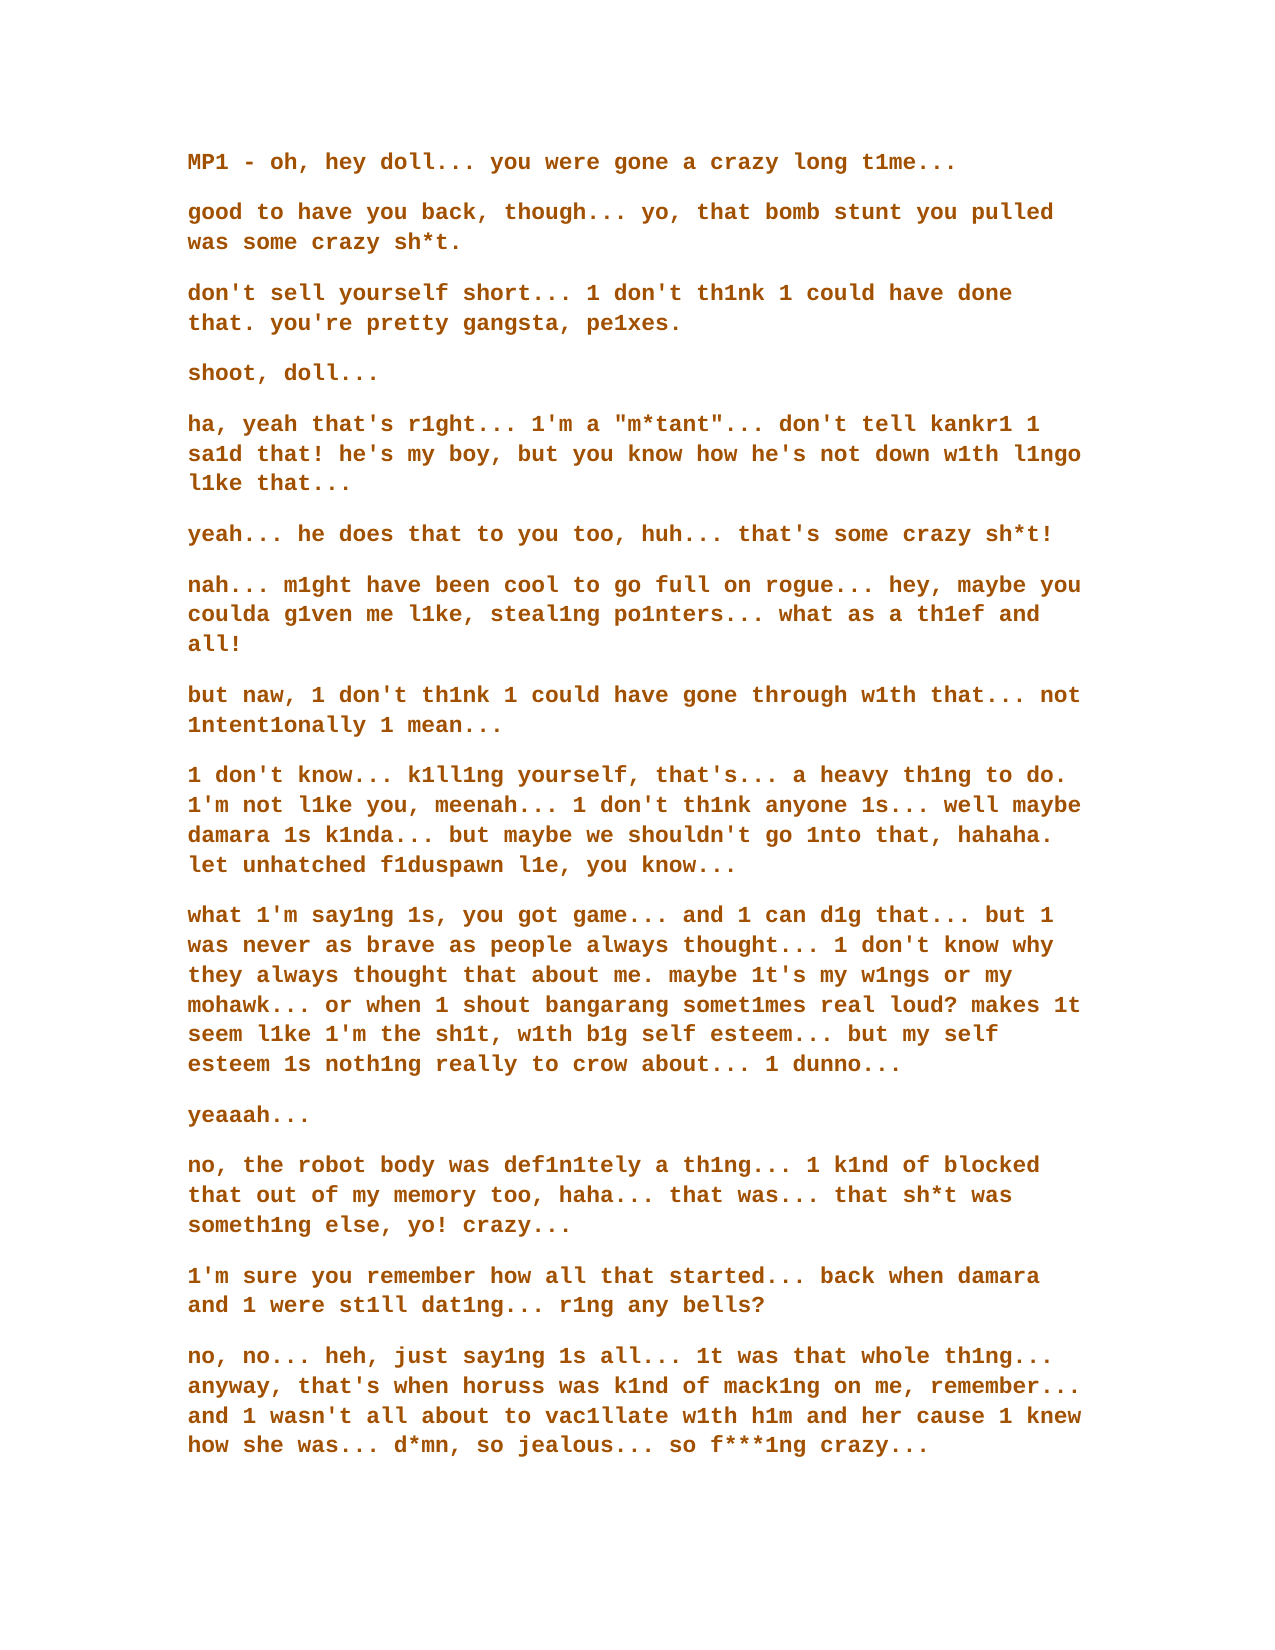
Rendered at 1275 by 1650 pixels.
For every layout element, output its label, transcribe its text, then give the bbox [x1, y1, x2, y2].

text ha, yeah that's r1ght... 1'm a "m*tant"... don't tell kankr1 1 sa1d that! he's my boy, but you know how he's not down w1th l1ngo l1ke that... [187, 412, 1087, 498]
text good to have you back, though... yo, that bomb stunt you pulled was some crazy sh*t. [187, 201, 1087, 256]
text no, no... heh, just say1ng 1s all... 1t was that whole th1ng... anyway, that's when horuss was k1nd of mack1ng on me, remember... and 1 wasn't all about to vac1llate w1th h1m and her cause 1 knew how she was... d*mn, so jealous... so f***1ng crazy... [187, 1344, 1087, 1460]
text don't sell yourself short... 1 don't th1nk 1 could have done that. you're pretty gangsta, pe1xes. [187, 281, 1087, 337]
text no, the robot body was def1n1tely a th1ng... 1 k1nd of blocked that out of my memory too, haha... that was... that sh*t was someth1ng else, yo! crazy... [187, 1154, 1087, 1239]
text nah... m1ght have been cool to go full on rogue... hey, maybe you coulda g1ven me l1ke, steal1ng po1nters... what as a th1ef and all! [187, 573, 1087, 658]
text 1 don't know... k1ll1ng yourself, that's... a heavy th1ng to do. 1'm not l1ke you, meenah... 1 don't th1nk anyone 1s... well maybe damara 1s k1nda... but maybe we shouldn't go 1nto that, hahaha. let unhatched f1duspawn l1e, you know... [187, 763, 1087, 879]
text yeaaah... [187, 1103, 1087, 1129]
text but naw, 1 don't th1nk 1 could have gone through w1th that... not 1ntent1onally 1 mean... [187, 683, 1087, 739]
text MP1 - oh, hey doll... you were gone a crazy long t1me... [187, 150, 1087, 176]
text 1'm sure you remember how all that started... back when damara and 1 were st1ll dat1ng... r1ng any bells? [187, 1264, 1087, 1320]
text what 1'm say1ng 1s, you got game... and 1 can d1g that... but 1 was never as brave as people always thought... 1 don't know why they always thought that about me. maybe 1t's my w1ngs or my mohawk... or when 1 shout bangarang somet1mes real loud? makes 1t seem l1ke 1'm the sh1t, w1th b1g self esteem... but my self esteem 1s noth1ng really to crow about... 1 dunno... [187, 903, 1087, 1078]
text yeah... he does that to you too, huh... that's some crazy sh*t! [187, 522, 1087, 548]
text shoot, doll... [187, 361, 1087, 387]
